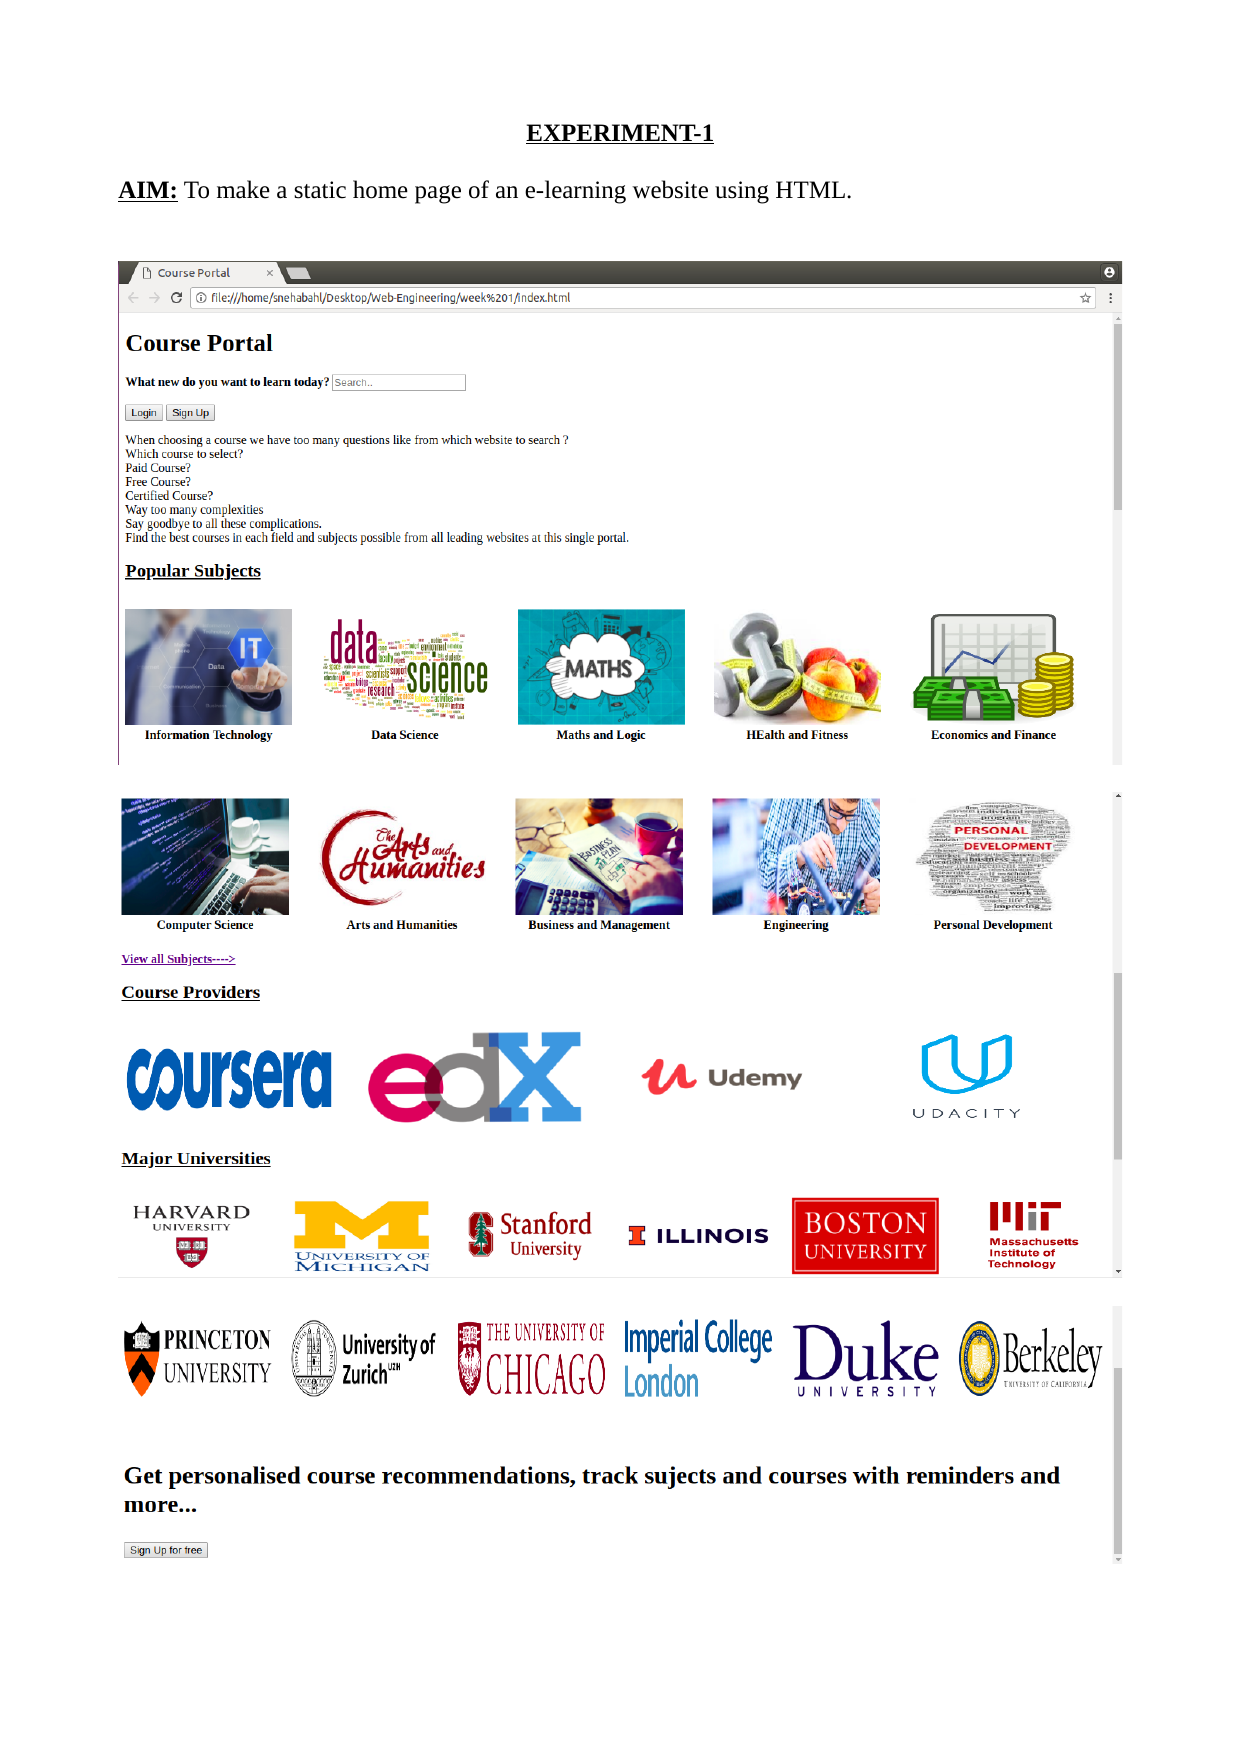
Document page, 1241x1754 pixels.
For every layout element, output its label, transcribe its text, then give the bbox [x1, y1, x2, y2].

picture [118, 261, 1123, 765]
picture [118, 1306, 1123, 1564]
picture [118, 792, 1123, 1278]
text AIM: To make a static home page of an e-learning website using HTML. [118, 176, 1122, 204]
text EXPERIMENT-1 [118, 118, 1122, 147]
